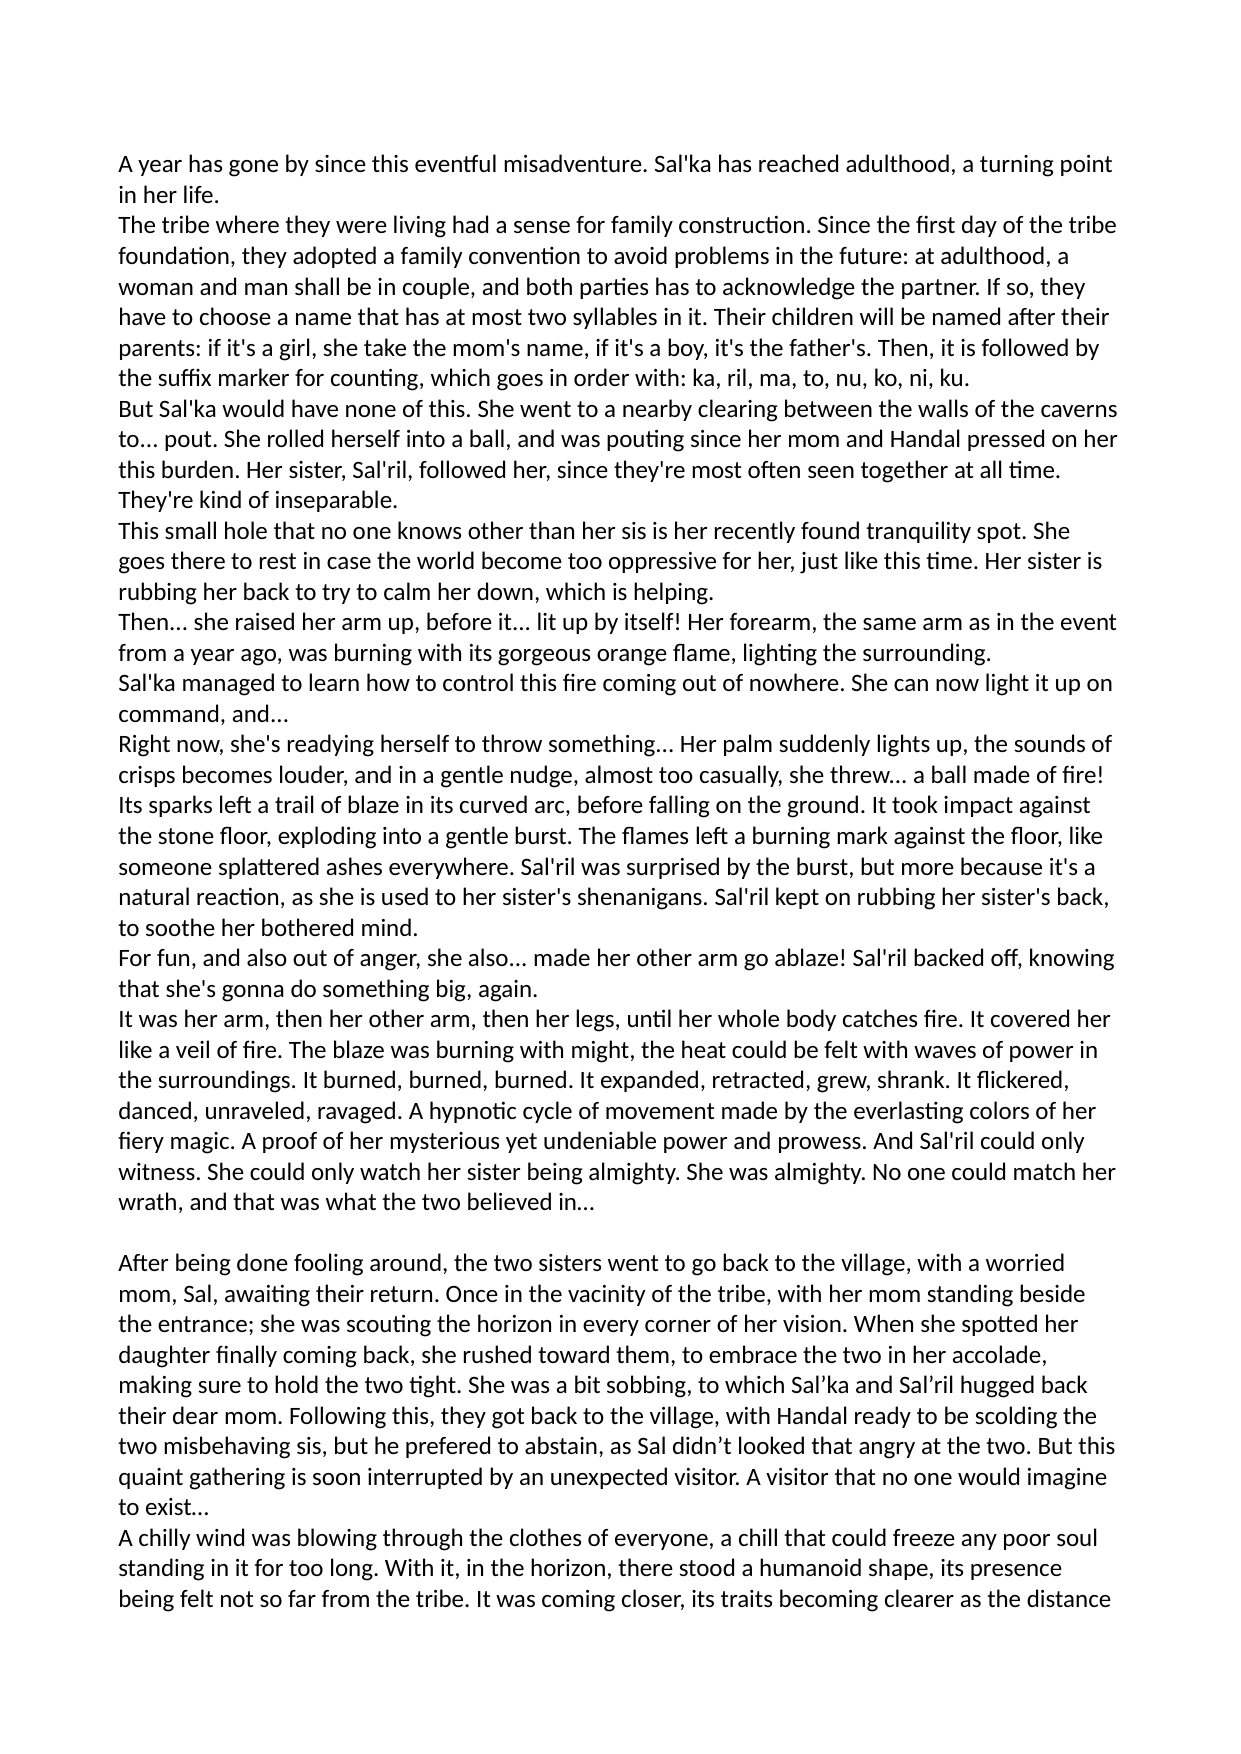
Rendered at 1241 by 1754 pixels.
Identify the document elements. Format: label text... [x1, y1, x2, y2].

text After being done fooling around, the two sisters went to go back to the village, with a worried mom, Sal, awaiting their return. Once in the vacinity of the tribe, with her mom standing beside the entrance; she was scouting the horizon in every corner of her vision. When she spotted her daughter finally coming back, she rushed toward them, to embrace the two in her accolade, making sure to hold the two tight. She was a bit sobbing, to which Sal’ka and Sal’ril hugged back their dear mom. Following this, they got back to the village, with Handal ready to be scolding the two misbehaving sis, but he prefered to abstain, as Sal didn’t looked that angry at the two. But this quaint gathering is soon interrupted by an unexpected visitor. A visitor that no one would imagine to exist… A chilly wind was blowing through the clothes of everyone, a chill that could freeze any poor soul standing in it for too long. With it, in the horizon, there stood a humanoid shape, its presence being felt not so far from the tribe. It was coming closer, its traits becoming clearer as the distance [118, 1247, 1122, 1614]
text A year has gone by since this eventful misadventure. Sal'ka has reached adulthood, a turning point in her life. The tribe where they were living had a sense for family construction. Since the first day of the tribe foundation, they adopted a family convention to avoid problems in the future: at adulthood, a woman and man shall be in couple, and both parties has to acknowledge the partner. If so, they have to choose a name that has at most two syllables in it. Their children will be named after their parents: if it's a girl, she take the mom's name, if it's a boy, it's the father's. Then, it is followed by the suffix marker for counting, which goes in order with: ka, ril, ma, to, nu, ko, ni, ku. But Sal'ka would have none of this. She went to a nearby clearing between the walls of the caverns to... pout. She rolled herself into a ball, and was pouting since her mom and Handal pressed on her this burden. Her sister, Sal'ril, followed her, since they're most often seen together at all time. They're kind of inseparable. This small hole that no one knows other than her sis is her recently found tranquility spot. She goes there to rest in case the world become too oppressive for her, just like this time. Her sister is rubbing her back to try to calm her down, which is helping. Then... she raised her arm up, before it... lit up by itself! Her forearm, the same arm as in the event from a year ago, was burning with its gorgeous orange flame, lighting the surrounding. Sal'ka managed to learn how to control this fire coming out of nowhere. She can now light it up on command, and... Right now, she's readying herself to throw something... Her palm suddenly lights up, the sounds of crisps becomes louder, and in a gentle nudge, almost too casually, she threw... a ball made of fire! Its sparks left a trail of blaze in its curved arc, before falling on the ground. It took impact against the stone floor, exploding into a gentle burst. The flames left a burning mark against the floor, like someone splattered ashes everywhere. Sal'ril was surprised by the burst, but more because it's a natural reaction, as she is used to her sister's shenanigans. Sal'ril kept on rubbing her sister's back, to soothe her bothered mind. [118, 149, 1122, 942]
text For fun, and also out of anger, she also... made her other arm go ablaze! Sal'ril backed off, knowing that she's gonna do something big, again. It was her arm, then her other arm, then her legs, until her whole body catches fire. It covered her like a veil of fire. The blaze was burning with might, the heat could be felt with waves of power in the surroundings. It burned, burned, burned. It expanded, retracted, grew, shrank. It flickered, danced, unraveled, ravaged. A hypnotic cycle of movement made by the everlasting colors of her fiery magic. A proof of her mysterious yet undeniable power and prowess. And Sal'ril could only witness. She could only watch her sister being almighty. She was almighty. No one could match her wrath, and that was what the two believed in… [118, 942, 1122, 1217]
